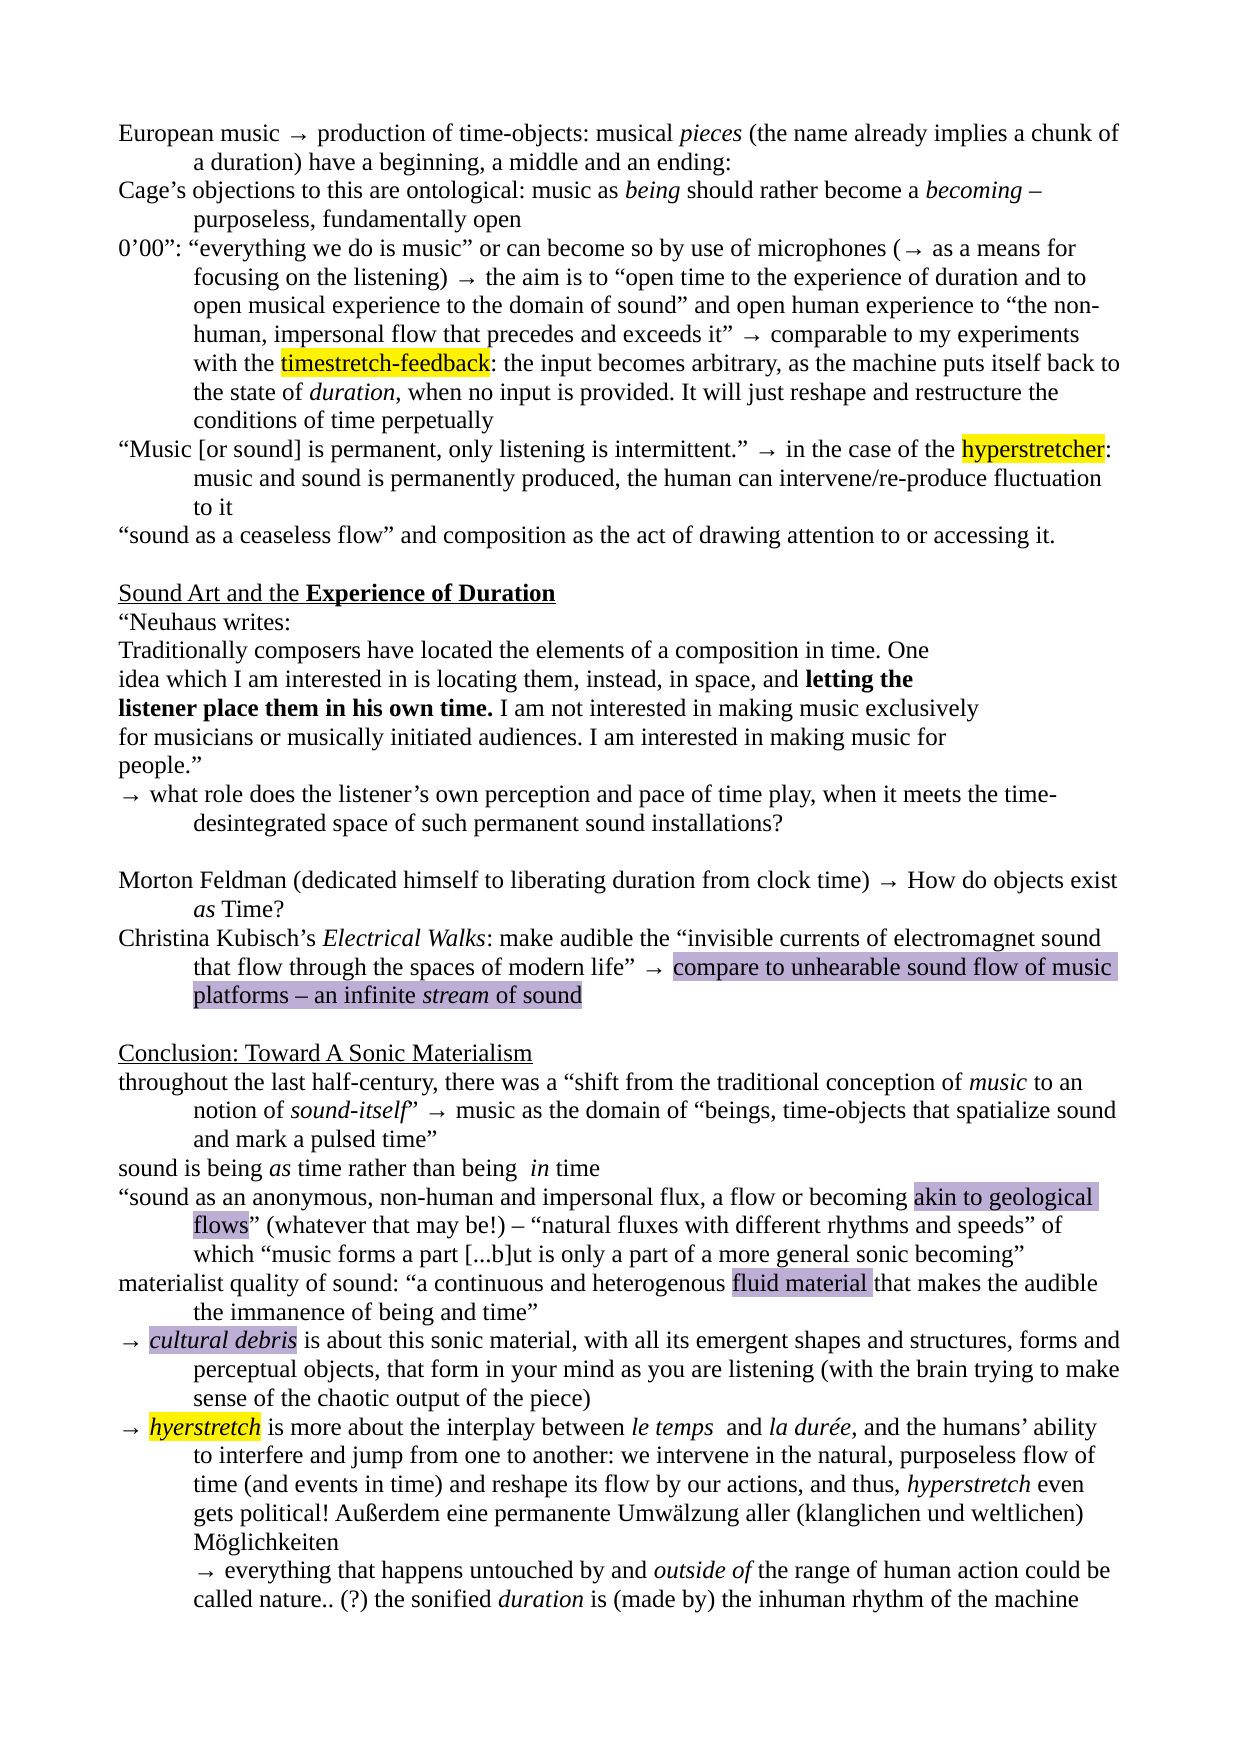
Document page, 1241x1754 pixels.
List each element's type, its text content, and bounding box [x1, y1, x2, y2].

text for musicians or musically initiated audiences. I am interested in making music for [118, 722, 1122, 751]
text European music → production of time-objects: musical pieces (the name already implies a chunk of a duration) have a beginning, a middle and an ending: [118, 118, 1122, 176]
text → everything that happens untouched by and outside of the range of human action could be called nature.. (?) the sonified duration is (made by) the inhuman rhythm of the machine [118, 1556, 1122, 1613]
text 0’00”: “everything we do is music” or can become so by use of microphones (→ as a means for focusing on the listening) → the aim is to “open time to the experience of duration and to open musical experience to the domain of sound” and open human experience to “the non-human, impersonal flow that precedes and exceeds it” → comparable to my experiments with the timestretch-feedback: the input becomes arbitrary, as the machine puts itself back to the state of duration, when no input is provided. It will just reshape and restructure the conditions of time perpetually [118, 233, 1122, 434]
text materialist quality of sound: “a continuous and heterogenous fluid material that makes the audible the immanence of being and time” [118, 1268, 1122, 1326]
text Christina Kubisch’s Electrical Walks: make audible the “invisible currents of electromagnet sound that flow through the spaces of modern life” → compare to unhearable sound flow of music platforms – an infinite stream of sound [118, 923, 1122, 1009]
text Cage’s objections to this are ontological: music as being should rather become a becoming – purposeless, fundamentally open [118, 176, 1122, 233]
text sound is being as time rather than being in time [118, 1153, 1122, 1182]
text Traditionally composers have located the elements of a composition in time. One [118, 636, 1122, 664]
text idea which I am interested in is locating them, instead, in space, and letting the [118, 664, 1122, 693]
text “Music [or sound] is permanent, only listening is intermittent.” → in the case of the hyperstretcher: music and sound is permanently produced, the human can intervene/re-produce fluctuation to it [118, 434, 1122, 521]
text Sound Art and the Experience of Duration [118, 578, 1122, 607]
text people.” [118, 751, 1122, 779]
text throughout the last half-century, there was a “shift from the traditional conception of music to an notion of sound-itself” → music as the domain of “beings, time-objects that spatialize sound and mark a pulsed time” [118, 1067, 1122, 1153]
text “sound as an anonymous, non-human and impersonal flux, a flow or becoming akin to geological flows” (whatever that may be!) – “natural fluxes with different rhythms and speeds” of which “music forms a part [...b]ut is only a part of a more general sonic becoming” [118, 1182, 1122, 1268]
text Morton Feldman (dedicated himself to liberating duration from clock time) → How do objects exist as Time? [118, 866, 1122, 923]
text → cultural debris is about this sonic material, with all its emergent shapes and structures, forms and perceptual objects, that form in your mind as you are listening (with the brain trying to make sense of the chaotic output of the piece) [118, 1326, 1122, 1412]
text listener place them in his own time. I am not interested in making music exclusively [118, 693, 1122, 722]
text → hyerstretch is more about the interplay between le temps and la durée, and the humans’ ability to interfere and jump from one to another: we intervene in the natural, purposeless flow of time (and events in time) and reshape its flow by our actions, and thus, hyperstretch even gets political! Außerdem eine permanente Umwälzung aller (klanglichen und weltlichen) Möglichkeiten [118, 1412, 1122, 1556]
text “Neuhaus writes: [118, 607, 1122, 636]
text Conclusion: Toward A Sonic Materialism [118, 1038, 1122, 1067]
text “sound as a ceaseless flow” and composition as the act of drawing attention to or accessing it. [118, 521, 1122, 549]
text → what role does the listener’s own perception and pace of time play, when it meets the time-desintegrated space of such permanent sound installations? [118, 779, 1122, 837]
